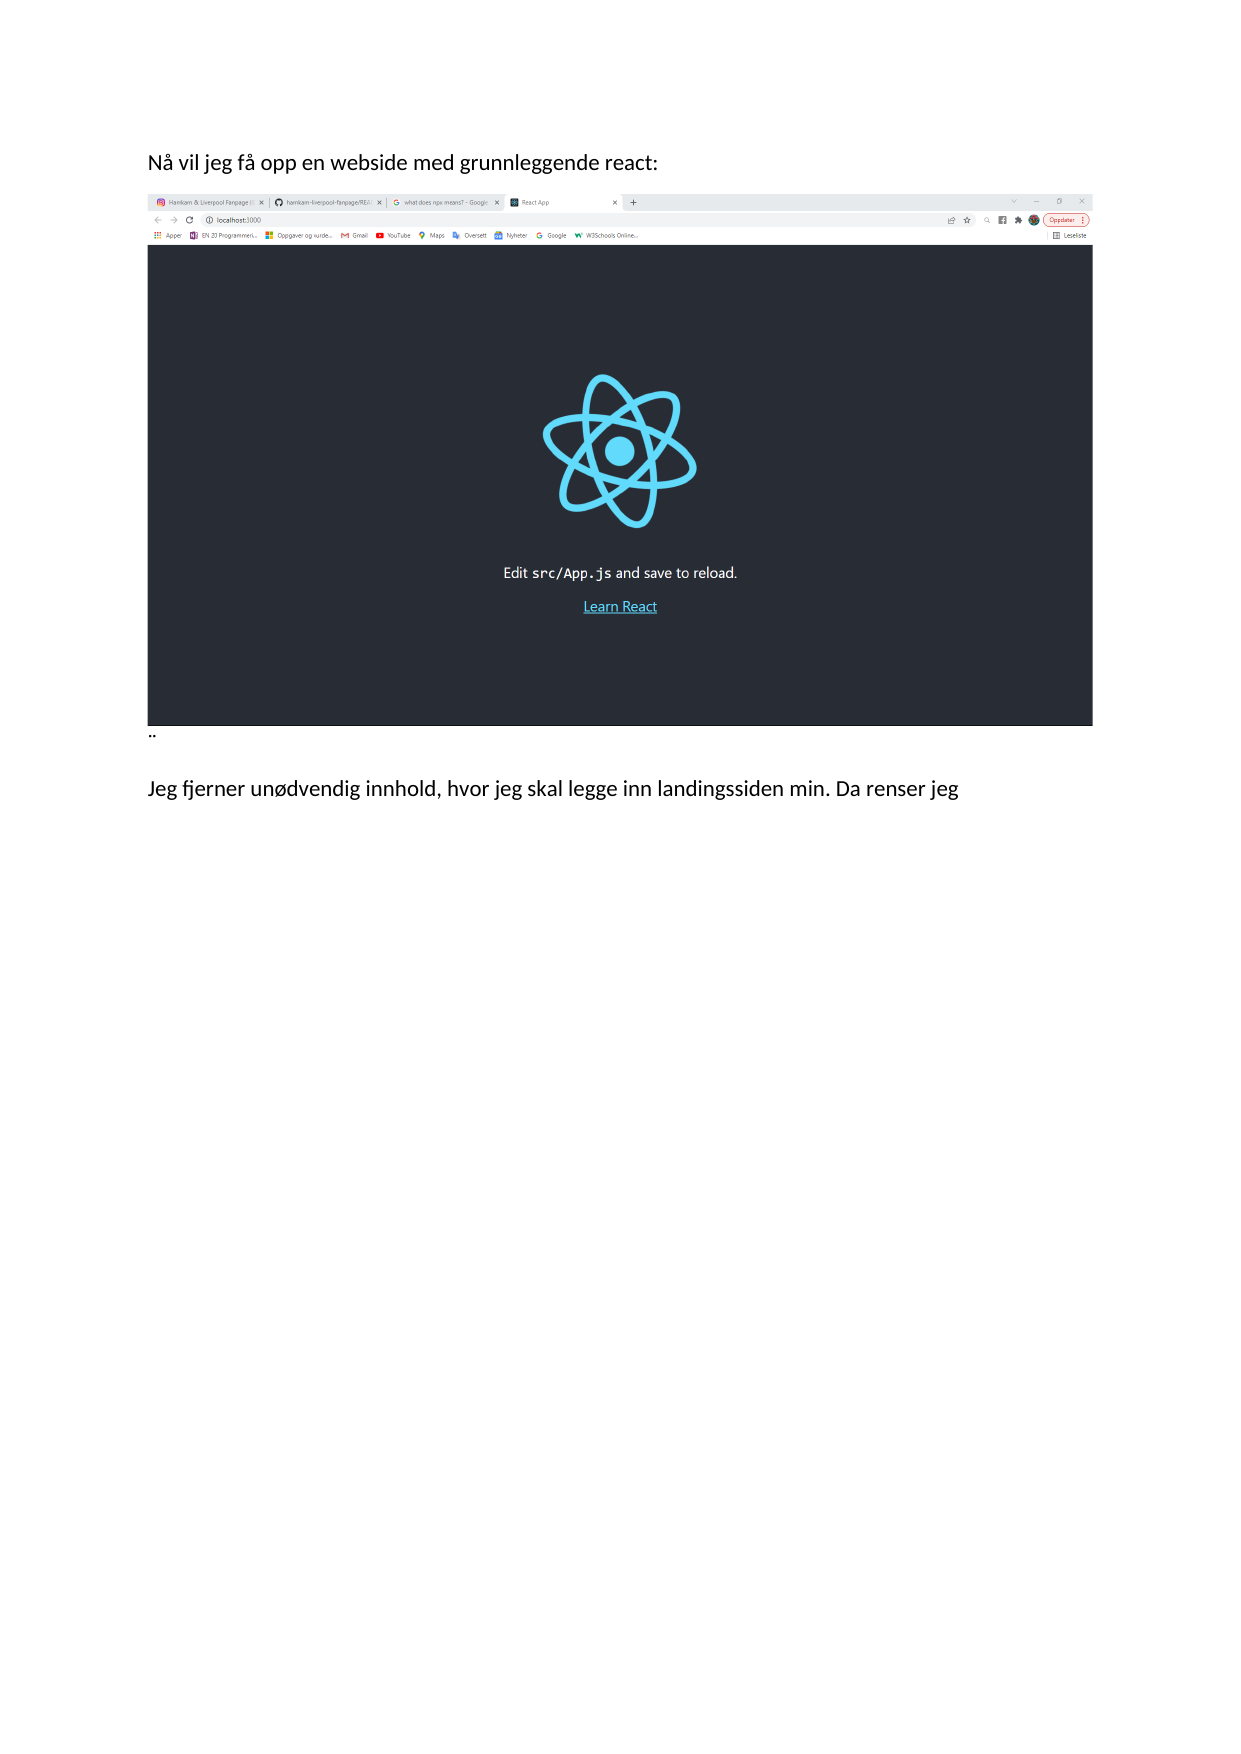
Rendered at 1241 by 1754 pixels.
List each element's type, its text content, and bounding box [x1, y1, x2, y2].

text Nå vil jeg få opp en webside med grunnleggende react: [148, 148, 1093, 176]
text ¨ [148, 726, 1093, 756]
text Jeg fjerner unødvendig innhold, hvor jeg skal legge inn landingssiden min. Da renser jeg [148, 774, 1093, 802]
